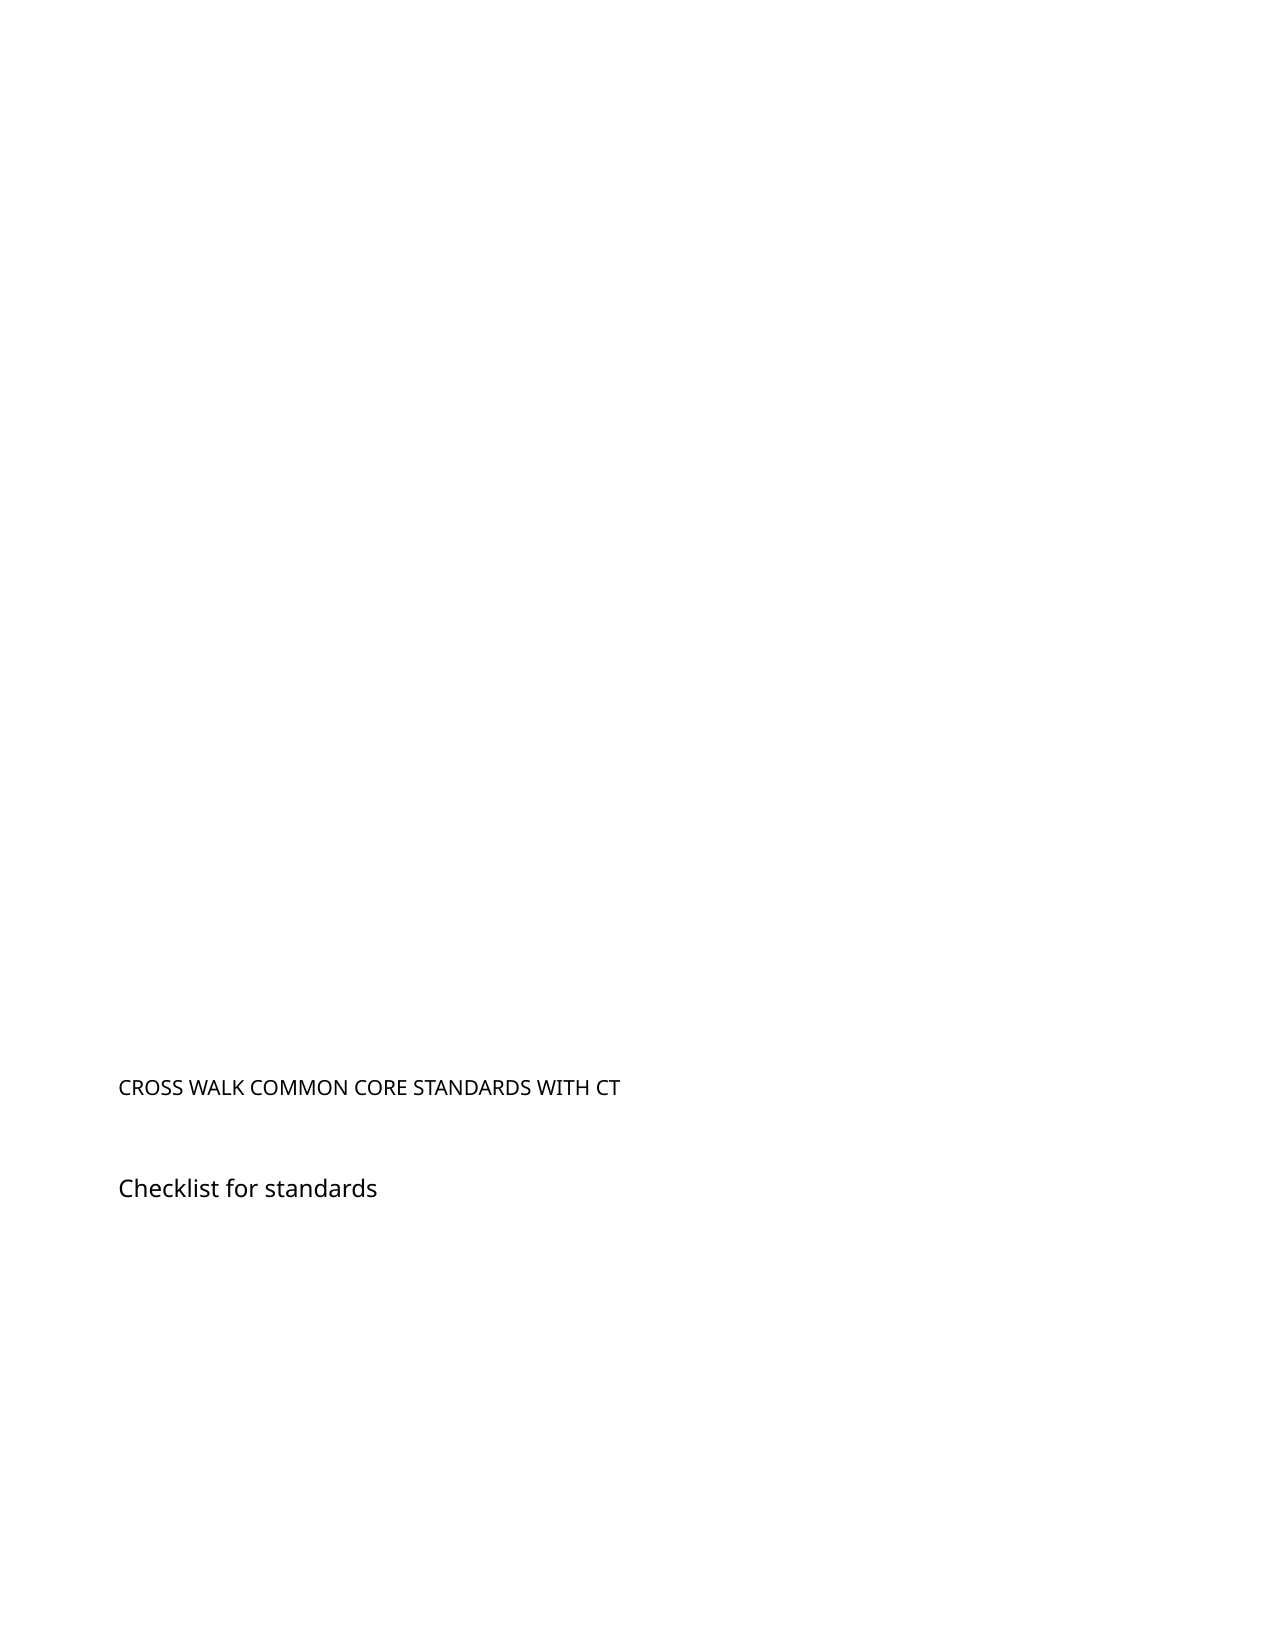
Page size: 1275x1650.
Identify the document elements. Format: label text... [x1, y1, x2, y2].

text Checklist for standards [118, 1171, 1157, 1228]
text CROSS WALK COMMON CORE STANDARDS WITH CT [118, 1073, 1157, 1101]
